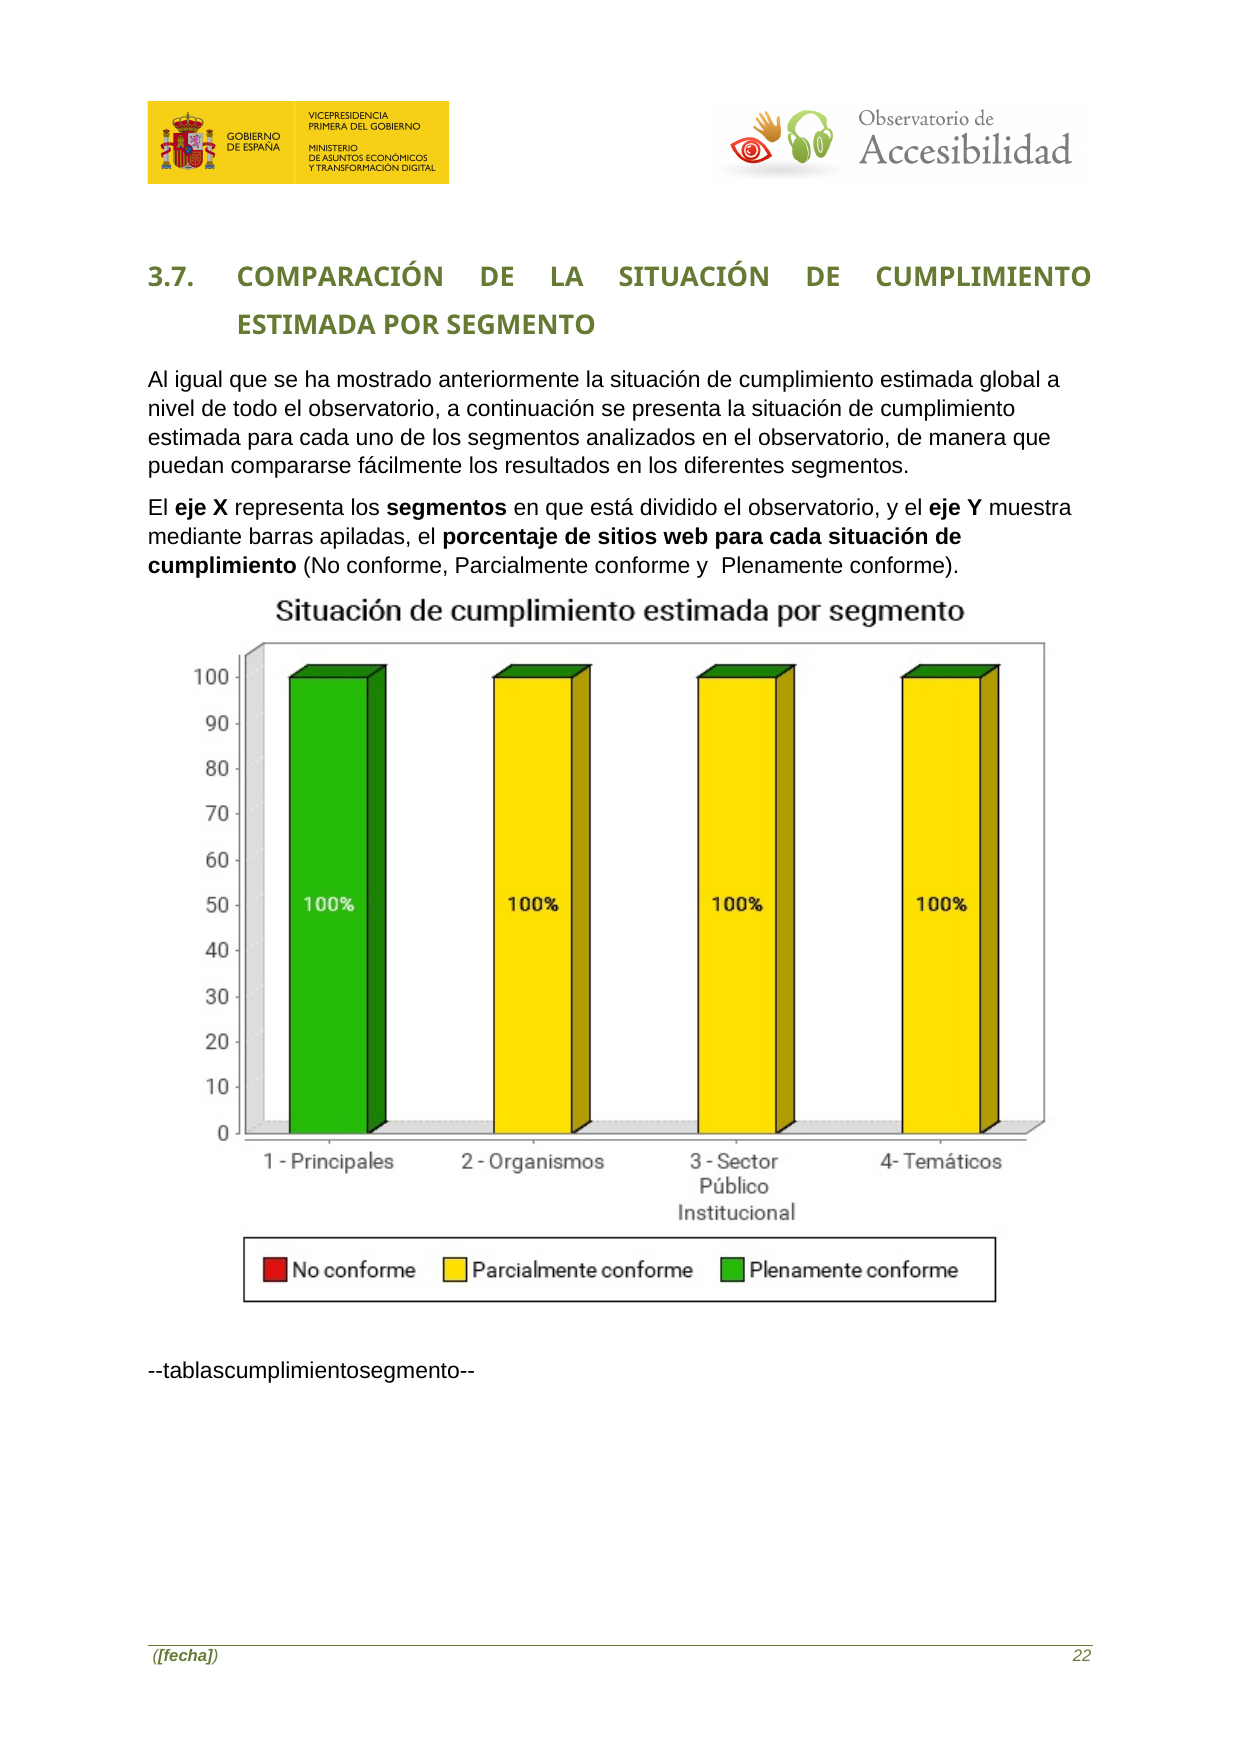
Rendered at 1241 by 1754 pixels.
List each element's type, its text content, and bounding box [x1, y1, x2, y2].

picture [710, 101, 1086, 184]
text El eje X representa los segmentos en que está dividido el observatorio, y el eje Y muestra mediante barras apiladas, el porcentaje de sitios web para cada situación de cumplimiento (No conforme, Parcialmente conforme y Plenamente conforme). [148, 494, 1092, 578]
text Al igual que se ha mostrado anteriormente la situación de cumplimiento estimada global a nivel de todo el observatorio, a continuación se presenta la situación de cumplimiento estimada para cada uno de los segmentos analizados en el observatorio, de manera que puedan compararse fácilmente los resultados en los diferentes segmentos. [148, 366, 1092, 479]
picture [147, 101, 450, 184]
subtitle Comparación de la situación de cumplimiento estimada por segmento [148, 257, 1092, 342]
text --tablascumplimientosegmento-- [148, 1357, 1092, 1383]
picture [178, 593, 1062, 1304]
